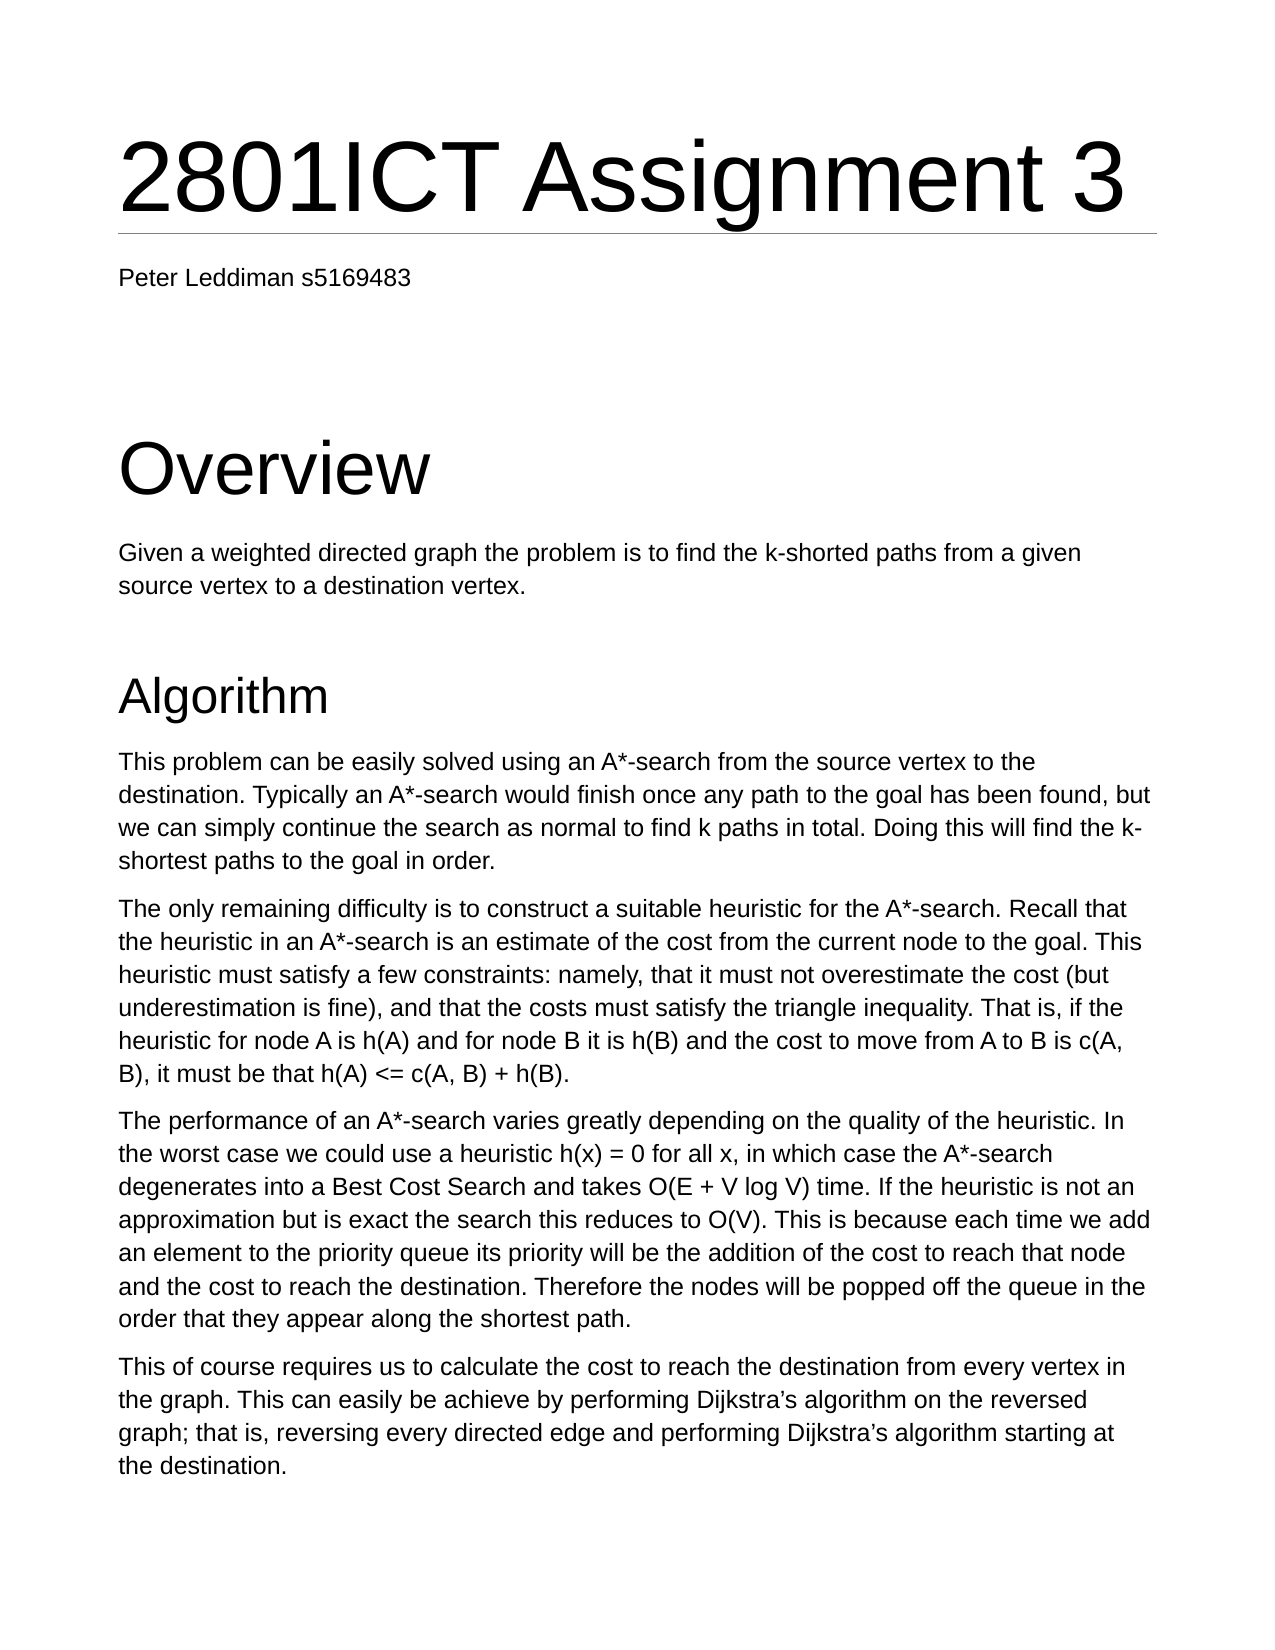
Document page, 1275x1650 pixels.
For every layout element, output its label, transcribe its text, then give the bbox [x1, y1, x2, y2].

text 2801ICT Assignment 3 [118, 118, 1157, 233]
text Given a weighted directed graph the problem is to find the k-shorted paths from a given source vertex to a destination vertex. [118, 538, 1157, 600]
text Algorithm [118, 666, 1157, 724]
text Overview [118, 424, 1157, 511]
text The performance of an A*-search varies greatly depending on the quality of the heuristic. In the worst case we could use a heuristic h(x) = 0 for all x, in which case the A*-search degenerates into a Best Cost Search and takes O(E + V log V) time. If the heuristic is not an approximation but is exact the search this reduces to O(V). This is because each time we add an element to the priority queue its priority will be the addition of the cost to reach that node and the cost to reach the destination. Therefore the nodes will be popped off the queue in the order that they appear along the shortest path. [118, 1106, 1157, 1333]
text The only remaining difficulty is to construct a suitable heuristic for the A*-search. Recall that the heuristic in an A*-search is an estimate of the cost from the current node to the goal. This heuristic must satisfy a few constraints: namely, that it must not overestimate the cost (but underestimation is fine), and that the costs must satisfy the triangle inequality. That is, if the heuristic for node A is h(A) and for node B it is h(B) and the cost to move from A to B is c(A, B), it must be that h(A) <= c(A, B) + h(B). [118, 894, 1157, 1087]
text This problem can be easily solved using an A*-search from the source vertex to the destination. Typically an A*-search would finish once any path to the goal has been found, but we can simply continue the search as normal to find k paths in total. Doing this will find the k-shortest paths to the goal in order. [118, 747, 1157, 875]
text This of course requires us to calculate the cost to reach the destination from every vertex in the graph. This can easily be achieve by performing Dijkstra’s algorithm on the reversed graph; that is, reversing every directed edge and performing Dijkstra’s algorithm starting at the destination. [118, 1352, 1157, 1480]
text Peter Leddiman s5169483 [118, 263, 1157, 292]
